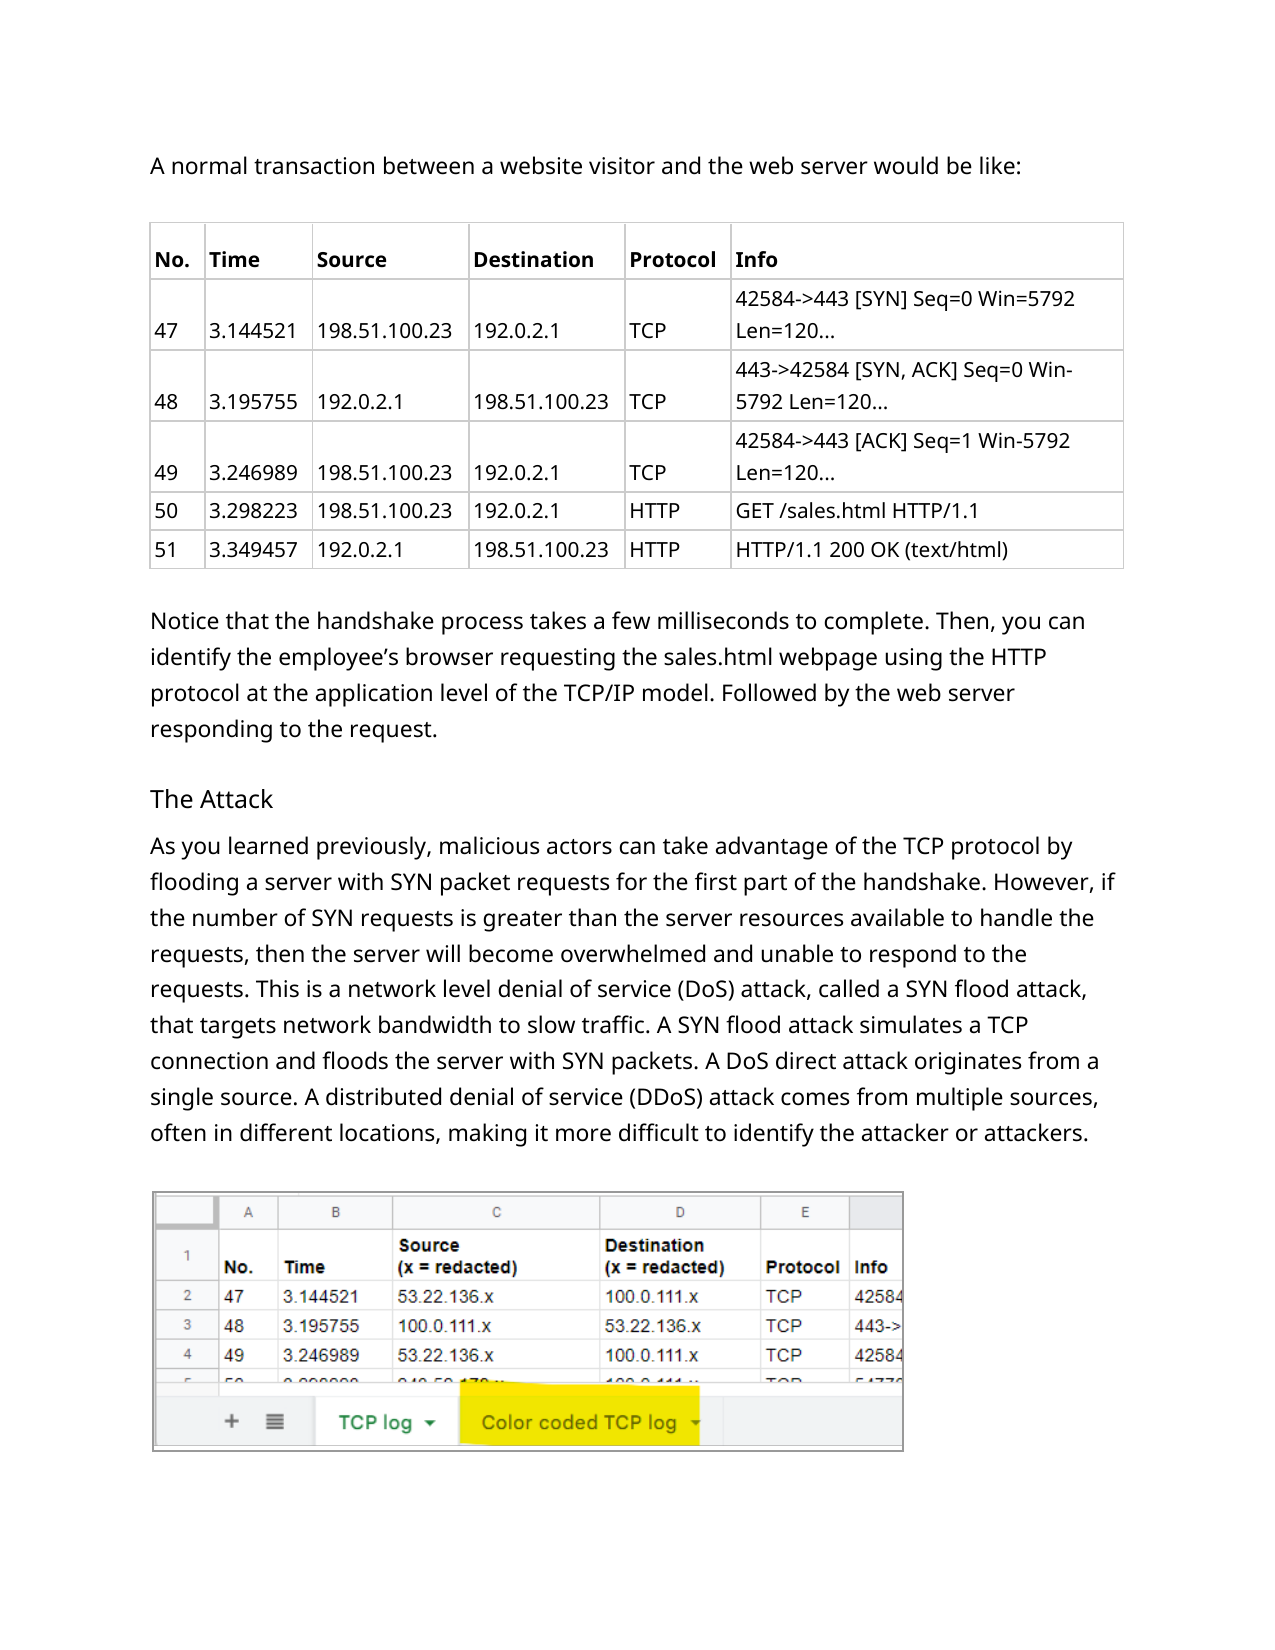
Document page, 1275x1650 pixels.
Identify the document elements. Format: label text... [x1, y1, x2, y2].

table_cell 3.298223 [206, 493, 312, 529]
table_cell GET /sales.html HTTP/1.1 [732, 493, 1123, 529]
text Notice that the handshake process takes a few milliseconds to complete. Then, you can identify the employee’s browser requesting the sales.html webpage using the HTTP protocol at the application level of the TCP/IP model. Followed by the web server responding to the request. [150, 605, 1125, 744]
text As you learned previously, malicious actors can take advantage of the TCP protocol by flooding a server with SYN packet requests for the first part of the handshake. However, if the number of SYN requests is greater than the server resources available to handle the requests, then the server will become overwhelmed and unable to respond to the requests. This is a network level denial of service (DoS) attack, called a SYN flood attack, that targets network bandwidth to slow traffic. A SYN flood attack simulates a TCP connection and floods the server with SYN packets. A DoS direct attack originates from a single source. A distributed denial of service (DDoS) attack comes from multiple sources, often in different locations, making it more difficult to identify the attacker or attackers. [150, 830, 1125, 1148]
table_cell 50 [151, 493, 204, 529]
text A normal transaction between a website visitor and the web server would be like: [150, 150, 1125, 181]
table_cell TCP [626, 280, 730, 349]
table_header Protocol [626, 223, 731, 278]
table_cell 3.246989 [206, 422, 312, 491]
table_cell 49 [151, 422, 204, 491]
table_cell 192.0.2.1 [313, 351, 468, 420]
table_cell 192.0.2.1 [313, 531, 468, 568]
table_cell HTTP [626, 493, 730, 529]
table_cell 192.0.2.1 [470, 422, 624, 491]
table_cell 48 [151, 351, 204, 420]
table_cell 198.51.100.23 [470, 531, 624, 568]
table_header No. [151, 223, 205, 278]
table_cell 47 [151, 280, 204, 349]
subtitle The Attack [150, 782, 1125, 816]
table_cell 192.0.2.1 [470, 493, 624, 529]
table_cell 3.349457 [206, 531, 312, 568]
table_cell 198.51.100.23 [470, 351, 624, 420]
table_cell 3.195755 [206, 351, 312, 420]
table_cell 192.0.2.1 [470, 280, 624, 349]
table_cell 3.144521 [206, 280, 312, 349]
table_header Info [732, 223, 1123, 278]
table_header Time [206, 223, 312, 278]
table_cell 198.51.100.23 [313, 280, 468, 349]
table_cell TCP [626, 422, 730, 491]
table_header Destination [470, 223, 625, 278]
table_header Source [313, 223, 469, 278]
table_cell 198.51.100.23 [313, 493, 468, 529]
table_cell 198.51.100.23 [313, 422, 468, 491]
table_cell 51 [151, 531, 204, 568]
table_cell 443->42584 [SYN, ACK] Seq=0 Win-5792 Len=120... [732, 351, 1123, 420]
table_cell TCP [626, 351, 730, 420]
table_cell HTTP [626, 531, 730, 568]
picture [154, 1193, 902, 1450]
table_cell 42584->443 [SYN] Seq=0 Win=5792 Len=120... [732, 280, 1123, 349]
table_cell 42584->443 [ACK] Seq=1 Win-5792 Len=120... [732, 422, 1123, 491]
table_cell HTTP/1.1 200 OK (text/html) [732, 531, 1123, 568]
